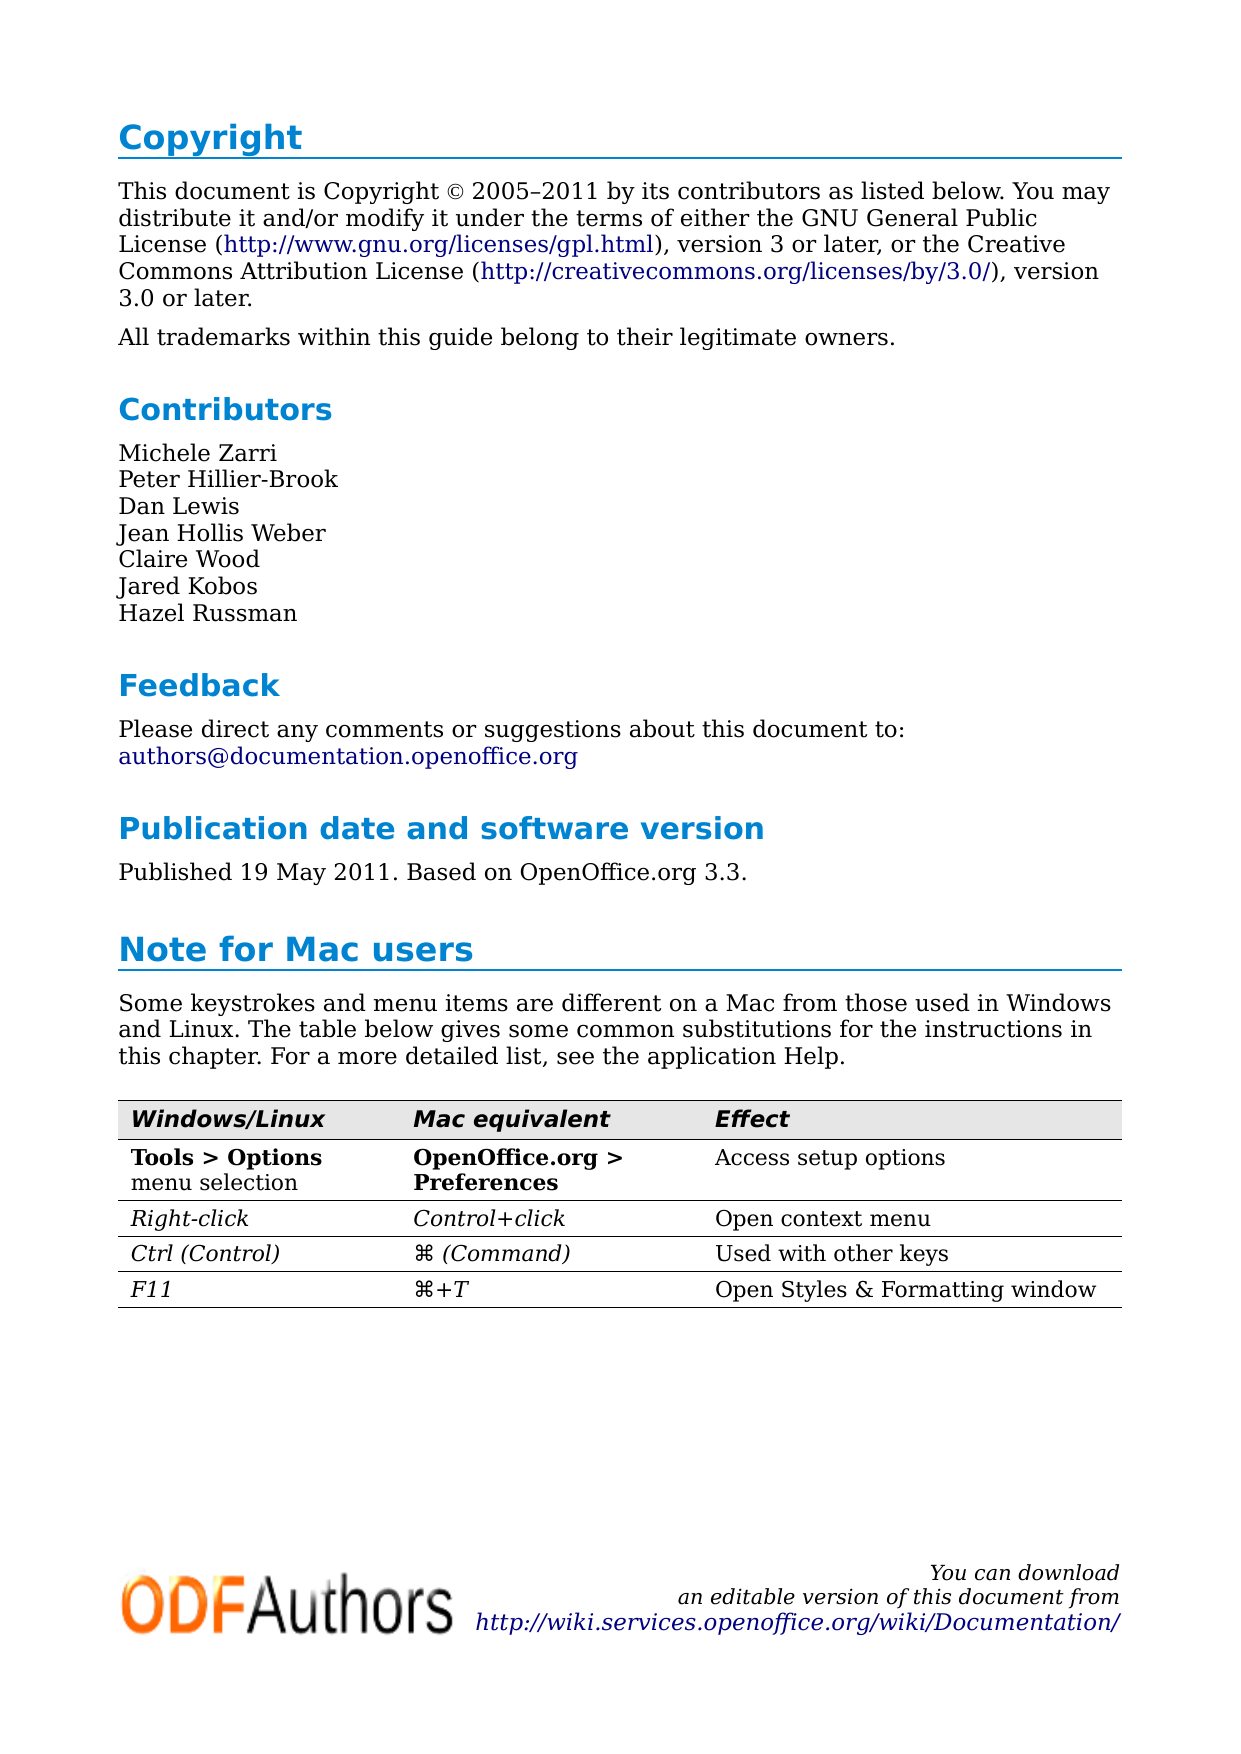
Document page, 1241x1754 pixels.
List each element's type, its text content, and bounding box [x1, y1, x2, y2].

text Published 19 May 2011. Based on OpenOffice.org 3.3. [118, 859, 1122, 886]
table_cell z (Command) [401, 1237, 702, 1271]
table_cell Access setup options [702, 1140, 1122, 1200]
text Feedback [118, 669, 1122, 704]
table_cell F11 [118, 1272, 401, 1307]
subtitle Copyright [118, 118, 1122, 157]
table_header Effect [702, 1101, 1122, 1139]
table_cell Right-click [118, 1201, 401, 1236]
table_header Windows/Linux [118, 1101, 401, 1139]
text Michele Zarri Peter Hillier-Brook Dan Lewis Jean Hollis Weber Claire Wood Jared Kobos Hazel Russman [118, 440, 1122, 627]
text All trademarks within this guide belong to their legitimate owners. [118, 324, 1122, 351]
picture [116, 1567, 459, 1642]
table_cell Open context menu [702, 1201, 1122, 1236]
table_cell Control+click [401, 1201, 702, 1236]
table_cell Used with other keys [702, 1237, 1122, 1271]
text This document is Copyright © 2005–2011 by its contributors as listed below. You may distribute it and/or modify it under the terms of either the GNU General Public License (http://www.gnu.org/licenses/gpl.html), version 3 or later, or the Creative Commons Attribution License (http://creativecommons.org/licenses/by/3.0/), version 3.0 or later. [118, 178, 1122, 311]
subtitle Note for Mac users [118, 930, 1122, 969]
table_header Mac equivalent [401, 1101, 702, 1139]
table_cell OpenOffice.org > Preferences [401, 1140, 702, 1200]
table_cell Open Styles & Formatting window [702, 1272, 1122, 1307]
text Contributors [118, 392, 1122, 428]
text Publication date and software version [118, 811, 1122, 847]
table_cell Tools > Options menu selection [118, 1140, 401, 1200]
text Please direct any comments or suggestions about this document to: authors@documentation.openoffice.org [118, 716, 1122, 769]
text Some keystrokes and menu items are different on a Mac from those used in Windows and Linux. The table below gives some common substitutions for the instructions in this chapter. For a more detailed list, see the application Help. [118, 990, 1122, 1070]
table_cell z+T [401, 1272, 702, 1307]
table_cell Ctrl (Control) [118, 1237, 401, 1271]
